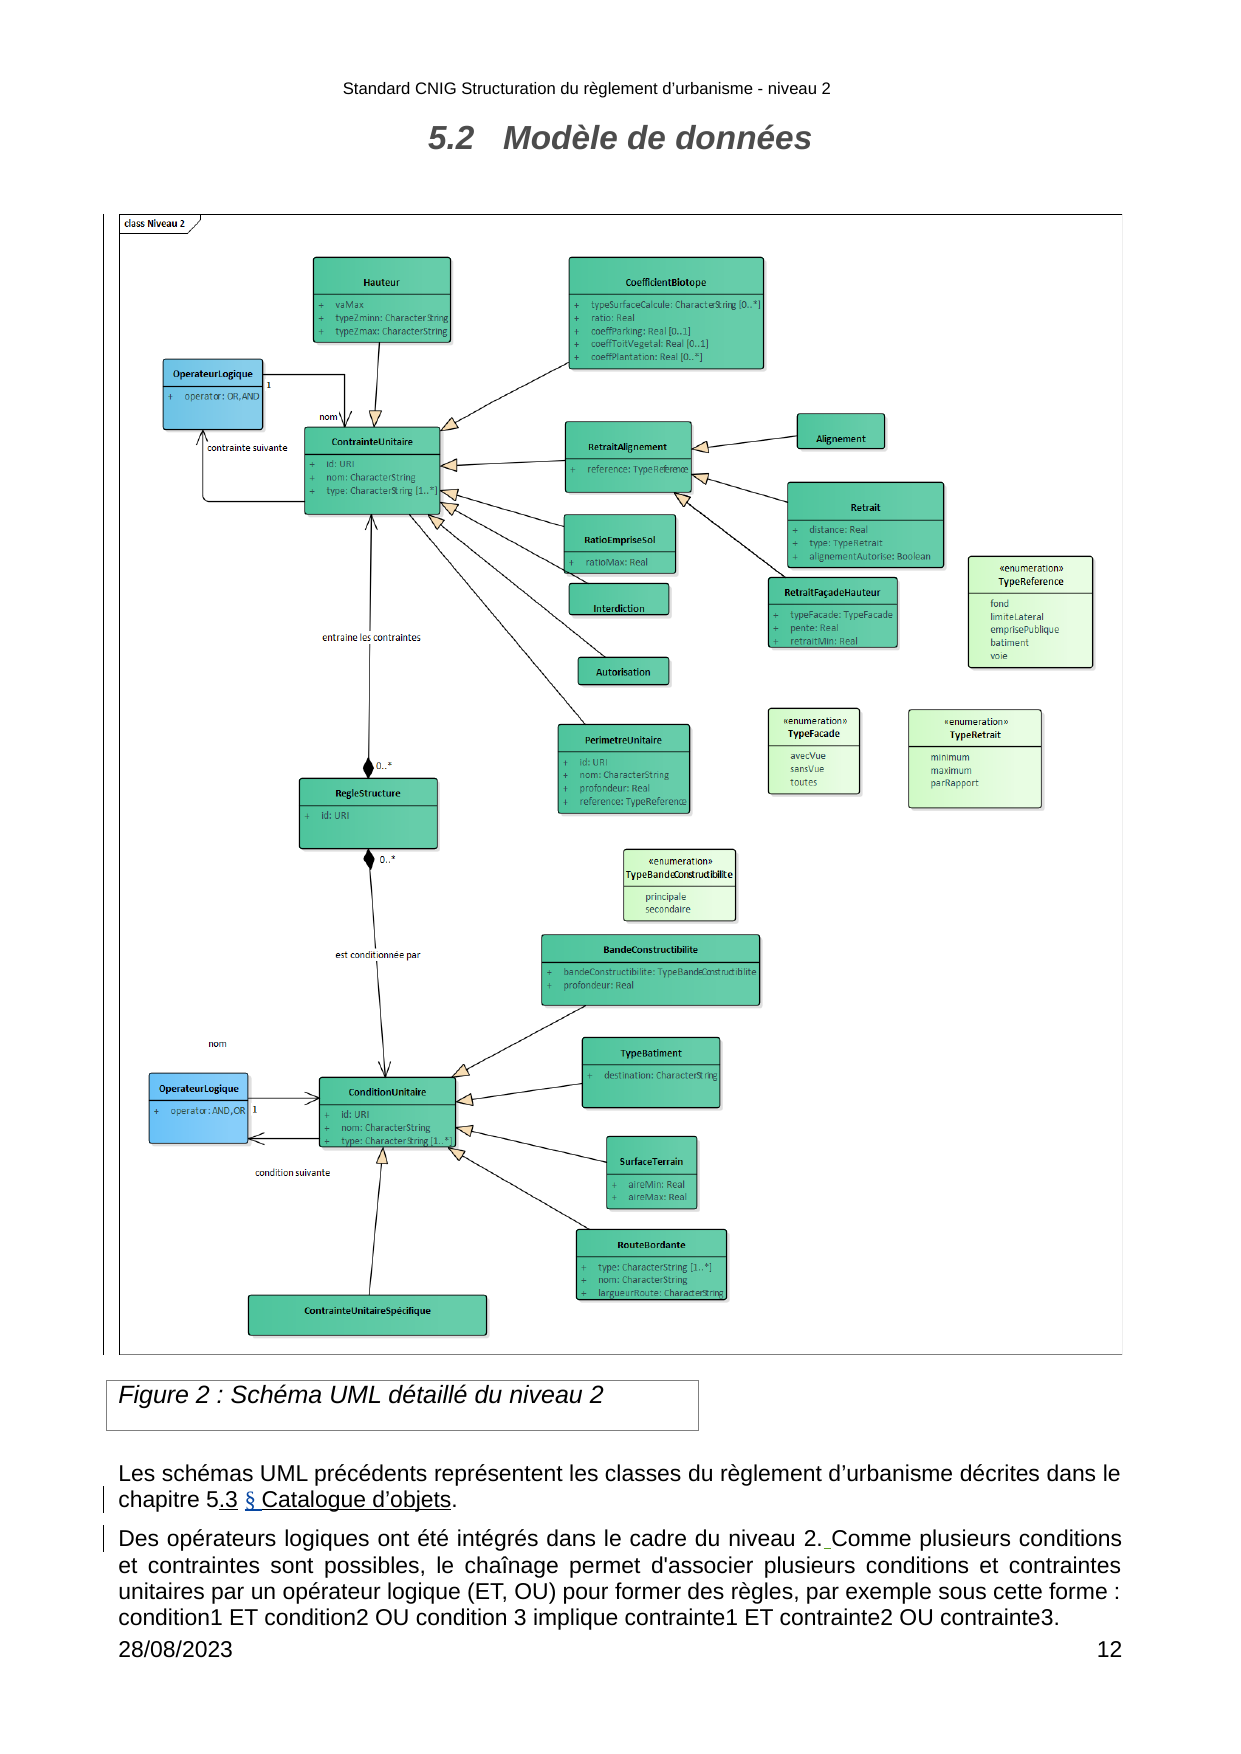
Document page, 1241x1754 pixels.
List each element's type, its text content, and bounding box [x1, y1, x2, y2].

text Figure 2 : Schéma UML détaillé du niveau 2 [118, 1381, 698, 1409]
text Les schémas UML précédents représentent les classes du règlement d’urbanisme décrites dans le chapitre 5.3 § Catalogue d’objets. [118, 1460, 1122, 1513]
text Des opérateurs logiques ont été intégrés dans le cadre du niveau 2. Comme plusieurs conditions et contraintes sont possibles, le chaînage permet d'associer plusieurs conditions et contraintes unitaires par un opérateur logique (ET, OU) pour former des règles, par exemple sous cette forme : condition1 ET condition2 OU condition 3 implique contrainte1 ET contrainte2 OU contrainte3. [118, 1525, 1122, 1631]
subtitle Modèle de données [118, 118, 1122, 157]
text [699, 1380, 1122, 1409]
picture [118, 213, 1123, 1355]
